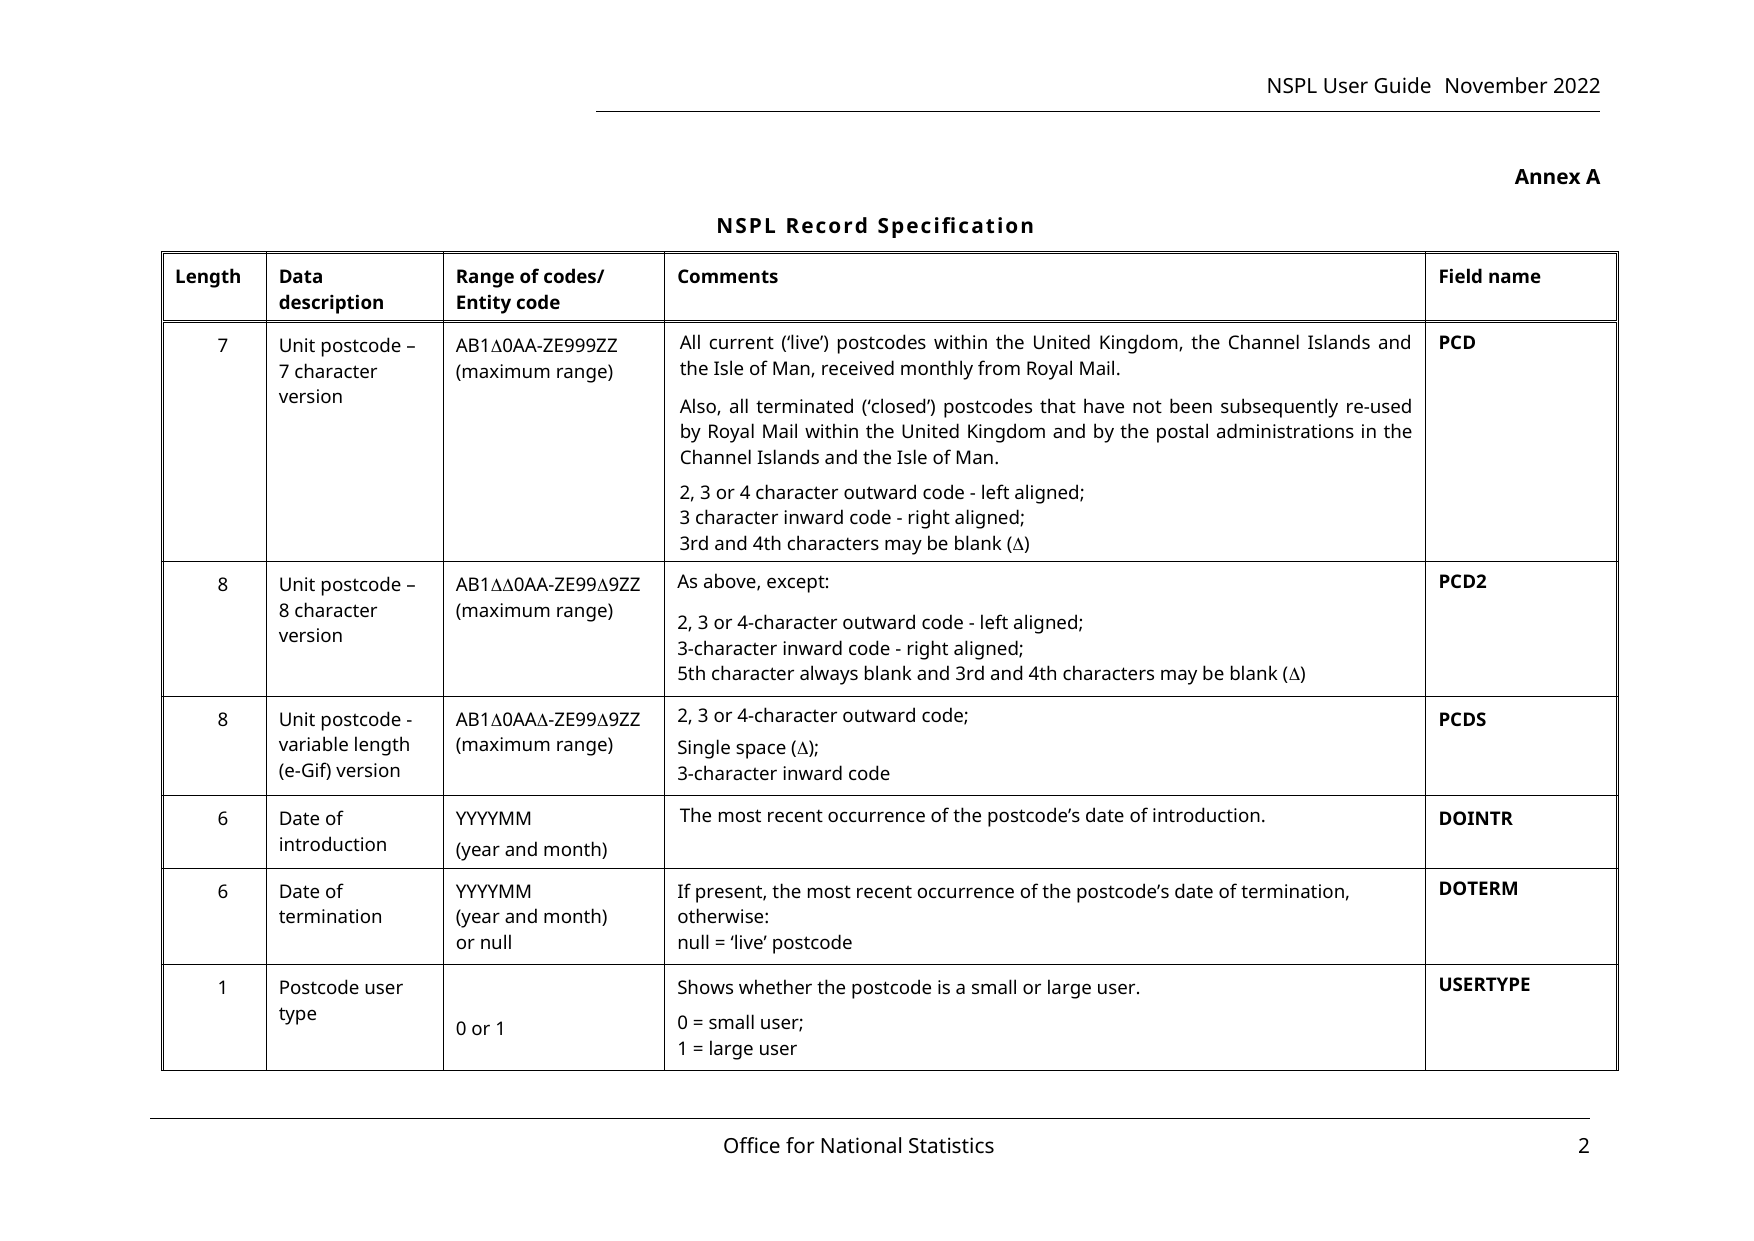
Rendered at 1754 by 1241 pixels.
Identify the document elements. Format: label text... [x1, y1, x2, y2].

table_cell The most recent occurrence of the postcode’s date of introduction. [665, 796, 1425, 868]
table_cell 0 or 1 [444, 965, 664, 1070]
table_header Range of codes/ Entity code [444, 254, 664, 320]
table_cell 7 [164, 323, 266, 561]
table_cell Unit postcode - variable length (e-Gif) version [267, 697, 443, 795]
table_cell AB10AA-ZE999ZZ (maximum range) [444, 697, 664, 795]
table_cell All current (‘live’) postcodes within the United Kingdom, the Channel Islands and the Isle of Man, received monthly from Royal Mail. Also, all terminated (‘closed’) postcodes that have not been subsequently re-used by Royal Mail within the United Kingdom and by the postal administrations in the Channel Islands and the Isle of Man. 2, 3 or 4 character outward code - left aligned; 3 character inward code - right aligned; 3rd and 4th characters may be blank () [665, 323, 1425, 561]
table_cell YYYYMM (year and month) [444, 796, 664, 868]
table_cell As above, except: 2, 3 or 4-character outward code - left aligned; 3-character inward code - right aligned; 5th character always blank and 3rd and 4th characters may be blank () [665, 562, 1425, 696]
table_cell Postcode user type [267, 965, 443, 1070]
table_cell PCD2 [1426, 562, 1616, 696]
table_cell Date of termination [267, 869, 443, 964]
table_cell Unit postcode – 7 character version [267, 323, 443, 561]
table_cell DOINTR [1426, 796, 1616, 868]
table_header Data description [267, 254, 443, 320]
table_cell 1 [164, 965, 266, 1070]
table_cell USERTYPE [1426, 965, 1616, 1070]
table_cell PCDS [1426, 697, 1616, 795]
table_cell YYYYMM (year and month) or null [444, 869, 664, 964]
table_cell PCD [1426, 323, 1616, 561]
table_cell If present, the most recent occurrence of the postcode’s date of termination, otherwise: null = ‘live’ postcode [665, 869, 1425, 964]
table_header Comments [665, 254, 1425, 320]
table_cell 8 [164, 562, 266, 696]
table_cell Unit postcode – 8 character version [267, 562, 443, 696]
table_cell Date of introduction [267, 796, 443, 868]
subtitle NSPL Record Specification [150, 216, 1600, 238]
table_cell 8 [164, 697, 266, 795]
text Annex A [224, 162, 1600, 191]
table_header Length [164, 254, 266, 320]
table_cell DOTERM [1426, 869, 1616, 964]
table_cell 2, 3 or 4-character outward code; Single space (); 3-character inward code [665, 697, 1425, 795]
table_cell AB10AA-ZE999ZZ (maximum range) [444, 323, 664, 561]
table_cell AB10AA-ZE999ZZ (maximum range) [444, 562, 664, 696]
table_cell 6 [164, 796, 266, 868]
table_cell 6 [164, 869, 266, 964]
table_header Field name [1426, 254, 1616, 320]
table_cell Shows whether the postcode is a small or large user. 0 = small user; 1 = large user [665, 965, 1425, 1070]
